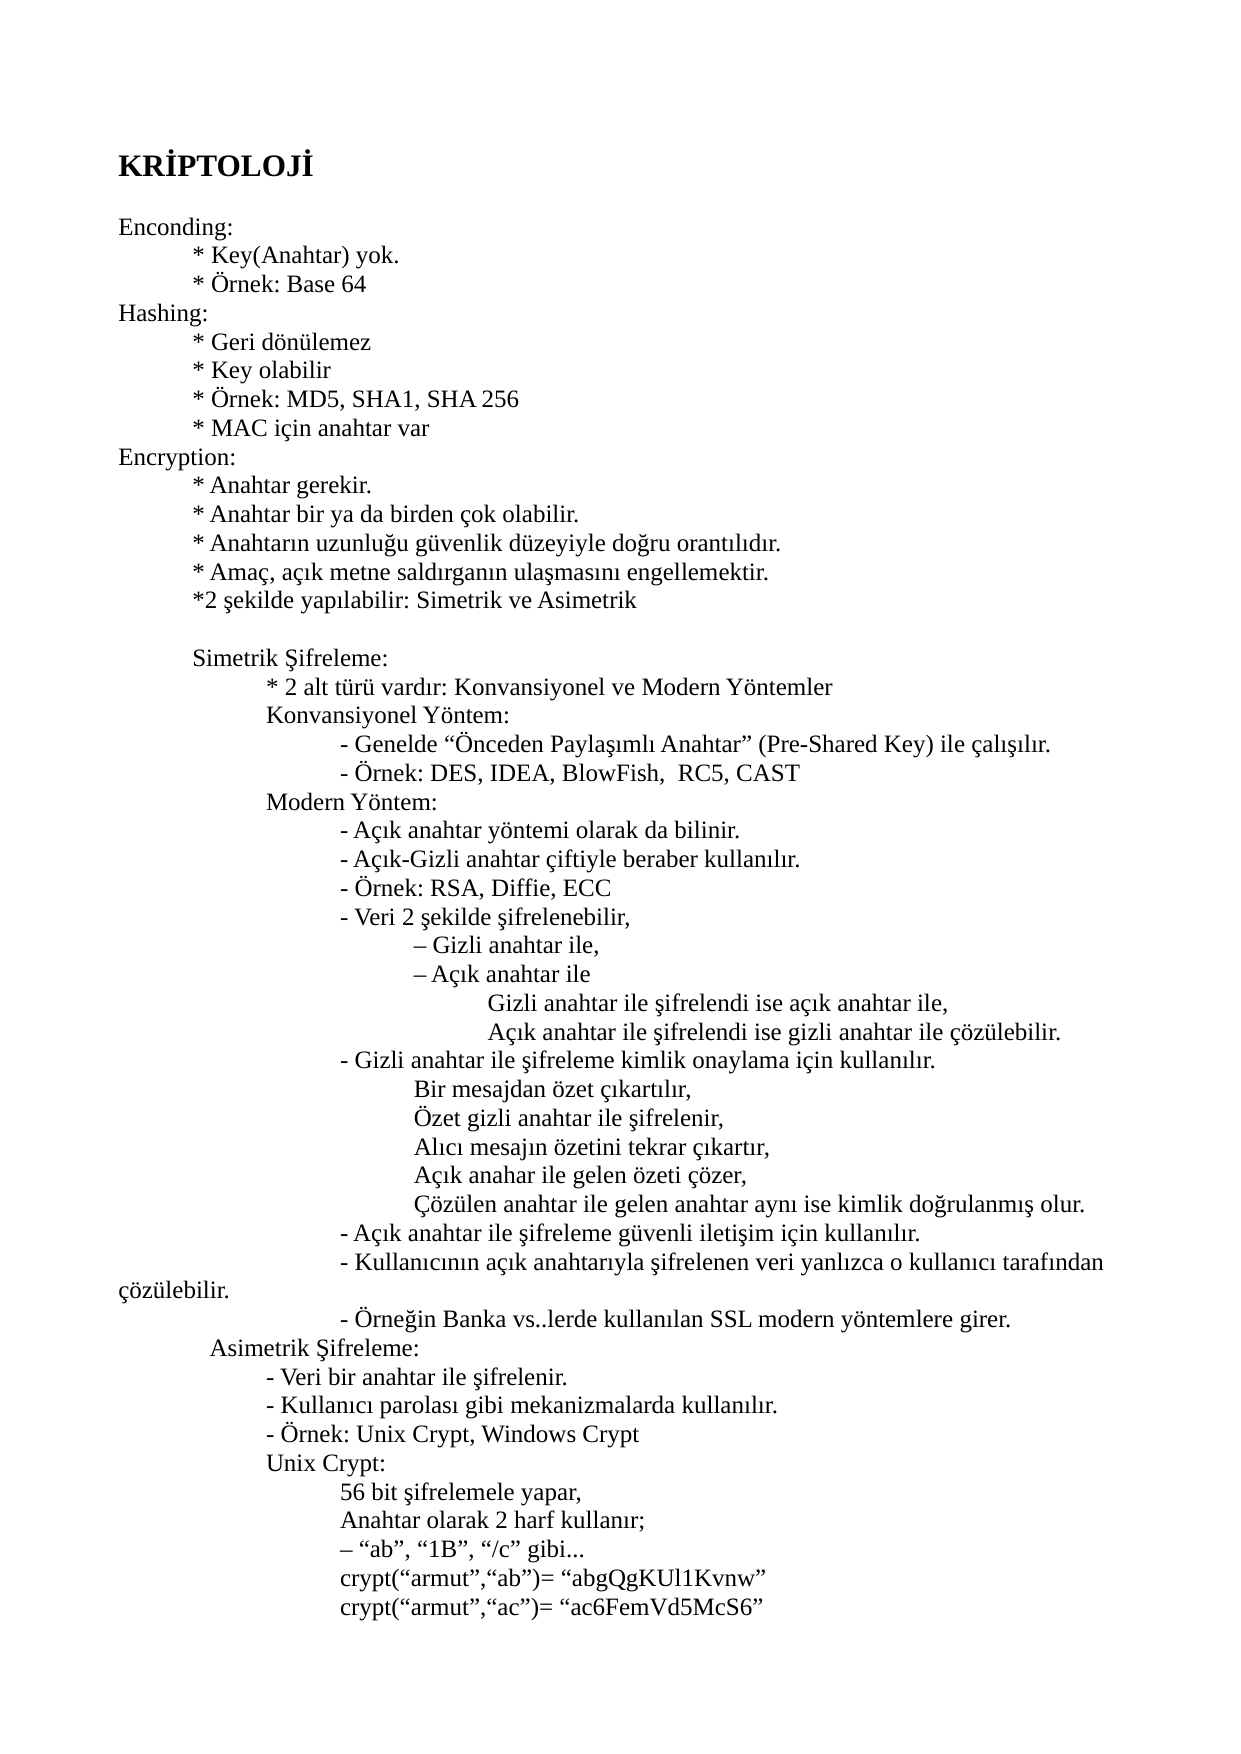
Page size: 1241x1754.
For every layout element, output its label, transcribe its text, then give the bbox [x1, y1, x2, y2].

text Bir mesajdan özet çıkartılır, [118, 1074, 1122, 1103]
text * Amaç, açık metne saldırganın ulaşmasını engellemektir. [118, 557, 1122, 585]
text Açık anahtar ile şifrelendi ise gizli anahtar ile çözülebilir. [118, 1017, 1122, 1045]
text crypt(“armut”,“ac”)= “ac6FemVd5McS6” [118, 1592, 1122, 1620]
text Gizli anahtar ile şifrelendi ise açık anahtar ile, [118, 988, 1122, 1017]
text * Anahtar bir ya da birden çok olabilir. [118, 499, 1122, 528]
text Özet gizli anahtar ile şifrelenir, [118, 1103, 1122, 1132]
text - Örnek: Unix Crypt, Windows Crypt [118, 1419, 1122, 1448]
text Alıcı mesajın özetini tekrar çıkartır, [118, 1132, 1122, 1160]
text - Gizli anahtar ile şifreleme kimlik onaylama için kullanılır. [118, 1045, 1122, 1074]
text Konvansiyonel Yöntem: [118, 700, 1122, 729]
text – “ab”, “1B”, “/c” gibi... [118, 1534, 1122, 1563]
text Encryption: [118, 442, 1122, 470]
text * Geri dönülemez [118, 327, 1122, 355]
text - Örnek: RSA, Diffie, ECC [118, 873, 1122, 902]
text * Key(Anahtar) yok. [118, 240, 1122, 269]
text - Örnek: DES, IDEA, BlowFish, RC5, CAST [118, 758, 1122, 787]
text – Açık anahtar ile [118, 959, 1122, 988]
text * Key olabilir [118, 355, 1122, 384]
text 56 bit şifrelemele yapar, [118, 1477, 1122, 1505]
text Unix Crypt: [118, 1448, 1122, 1477]
text * Örnek: MD5, SHA1, SHA 256 [118, 384, 1122, 413]
text * Örnek: Base 64 [118, 269, 1122, 298]
text Açık anahar ile gelen özeti çözer, [118, 1160, 1122, 1189]
text Hashing: [118, 298, 1122, 327]
text - Kullanıcının açık anahtarıyla şifrelenen veri yanlızca o kullanıcı tarafından çözülebilir. [118, 1247, 1122, 1304]
text - Açık-Gizli anahtar çiftiyle beraber kullanılır. [118, 844, 1122, 873]
text Anahtar olarak 2 harf kullanır; [118, 1505, 1122, 1534]
text * Anahtarın uzunluğu güvenlik düzeyiyle doğru orantılıdır. [118, 528, 1122, 557]
text - Örneğin Banka vs..lerde kullanılan SSL modern yöntemlere girer. [118, 1304, 1122, 1333]
text - Açık anahtar yöntemi olarak da bilinir. [118, 815, 1122, 844]
text - Veri bir anahtar ile şifrelenir. [118, 1362, 1122, 1390]
text - Açık anahtar ile şifreleme güvenli iletişim için kullanılır. [118, 1218, 1122, 1247]
text - Genelde “Önceden Paylaşımlı Anahtar” (Pre-Shared Key) ile çalışılır. [118, 729, 1122, 758]
text Çözülen anahtar ile gelen anahtar aynı ise kimlik doğrulanmış olur. [118, 1189, 1122, 1218]
text Asimetrik Şifreleme: [118, 1333, 1122, 1362]
text KRİPTOLOJİ [118, 147, 1122, 183]
text * 2 alt türü vardır: Konvansiyonel ve Modern Yöntemler [118, 672, 1122, 700]
text Modern Yöntem: [118, 787, 1122, 815]
text Enconding: [118, 212, 1122, 240]
text Simetrik Şifreleme: [118, 643, 1122, 672]
text – Gizli anahtar ile, [118, 930, 1122, 959]
text crypt(“armut”,“ab”)= “abgQgKUl1Kvnw” [118, 1563, 1122, 1592]
text - Veri 2 şekilde şifrelenebilir, [118, 902, 1122, 930]
text * MAC için anahtar var [118, 413, 1122, 442]
text - Kullanıcı parolası gibi mekanizmalarda kullanılır. [118, 1390, 1122, 1419]
text *2 şekilde yapılabilir: Simetrik ve Asimetrik [118, 585, 1122, 614]
text * Anahtar gerekir. [118, 470, 1122, 499]
